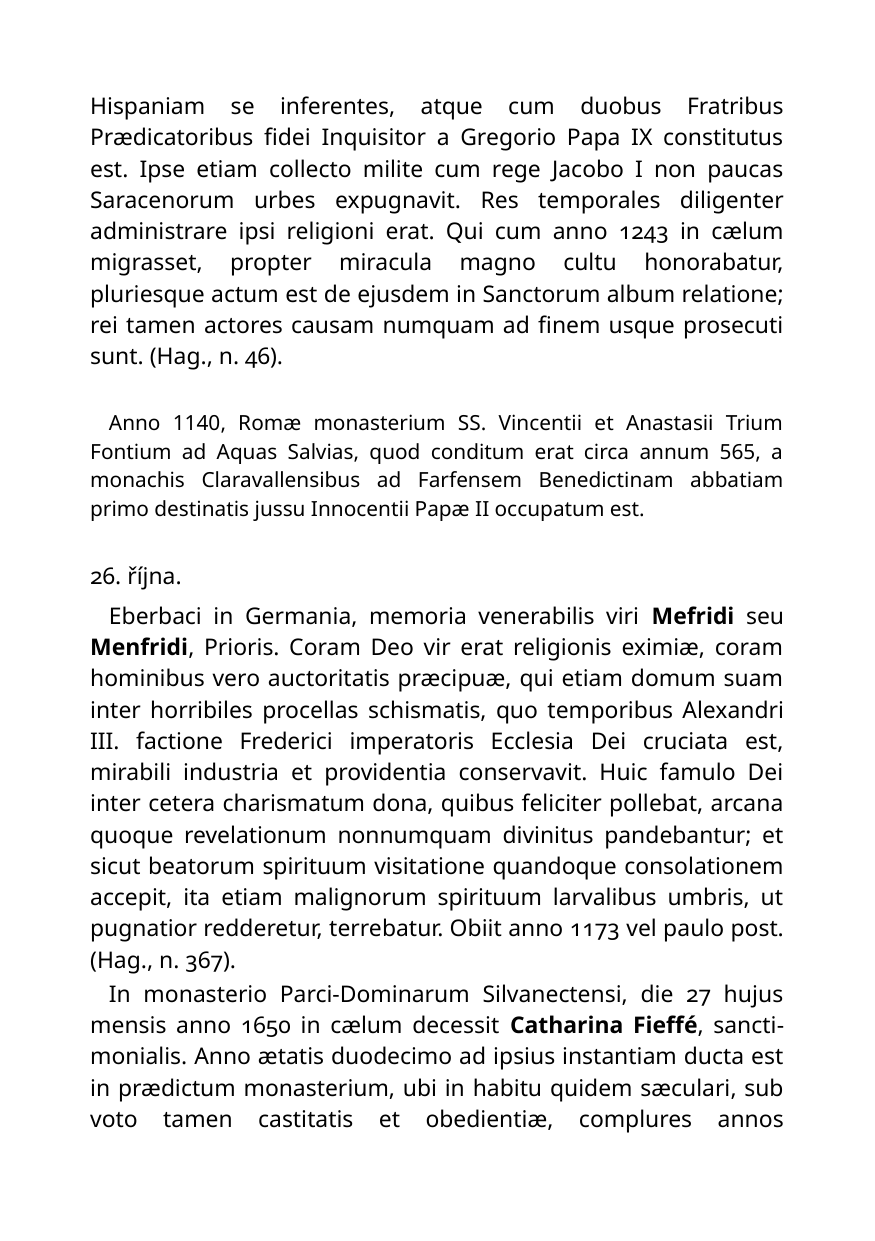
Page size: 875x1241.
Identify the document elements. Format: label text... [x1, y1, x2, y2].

text 26. října. [90, 559, 784, 591]
text Anno 1140, Romæ monasterium SS. Vincentii et Anastasii Trium Fontium ad Aquas Salvias, quod conditum erat circa annum 565, a monachis Claravallensibus ad Farfensem Benedictinam abbatiam primo destinatis jussu Innocentii Papæ II occupatum est. [90, 408, 784, 522]
text Eberbaci in Germania, memoria venerabilis viri Mefridi seu Menfridi, Prioris. Coram Deo vir erat religionis eximiæ, coram hominibus vero auctoritatis præcipuæ, qui etiam domum suam inter horribiles procellas schismatis, quo tem­poribus Alexandri III. factione Frederici imperatoris Ecclesia Dei cruciata est, mirabili industria et providentia conservavit. Huic famulo Dei inter cetera charismatum dona, quibus feliciter pollebat, arcana quoque revelationum nonnumquam divinitus pandebantur; et sicut beatorum spirituum visitatione quandoque consolationem accepit, ita etiam malignorum spirituum larvalibus umbris, ut pugnatior redderetur, terre­batur. Obiit anno 1173 vel paulo post. (Hag., n. 367). [90, 600, 784, 975]
text Hispaniam se inferentes, atque cum duobus Fratribus Prædicatoribus fidei Inquisitor a Gregorio Papa IX constitutus est. Ipse etiam collecto milite cum rege Jacobo I non paucas Saracenorum urbes expugnavit. Res temporales diligenter administrare ipsi religioni erat. Qui cum anno 1243 in cælum migrasset, propter miracula magno cultu honorabatur, pluriesque actum est de ejusdem in Sanctorum album relatione; rei tamen actores causam numquam ad finem usque prosecuti sunt. (Hag., n. 46). [90, 90, 784, 371]
text In monasterio Parci-Dominarum Silvanectensi, die 27 hujus mensis anno 1650 in cælum decessit Catharina Fieffé, sancti­monialis. Anno ætatis duodecimo ad ipsius instantiam ducta est in prædictum monasterium, ubi in habitu quidem sæculari, sub voto tamen castitatis et obedientiæ, complures annos [90, 978, 784, 1134]
